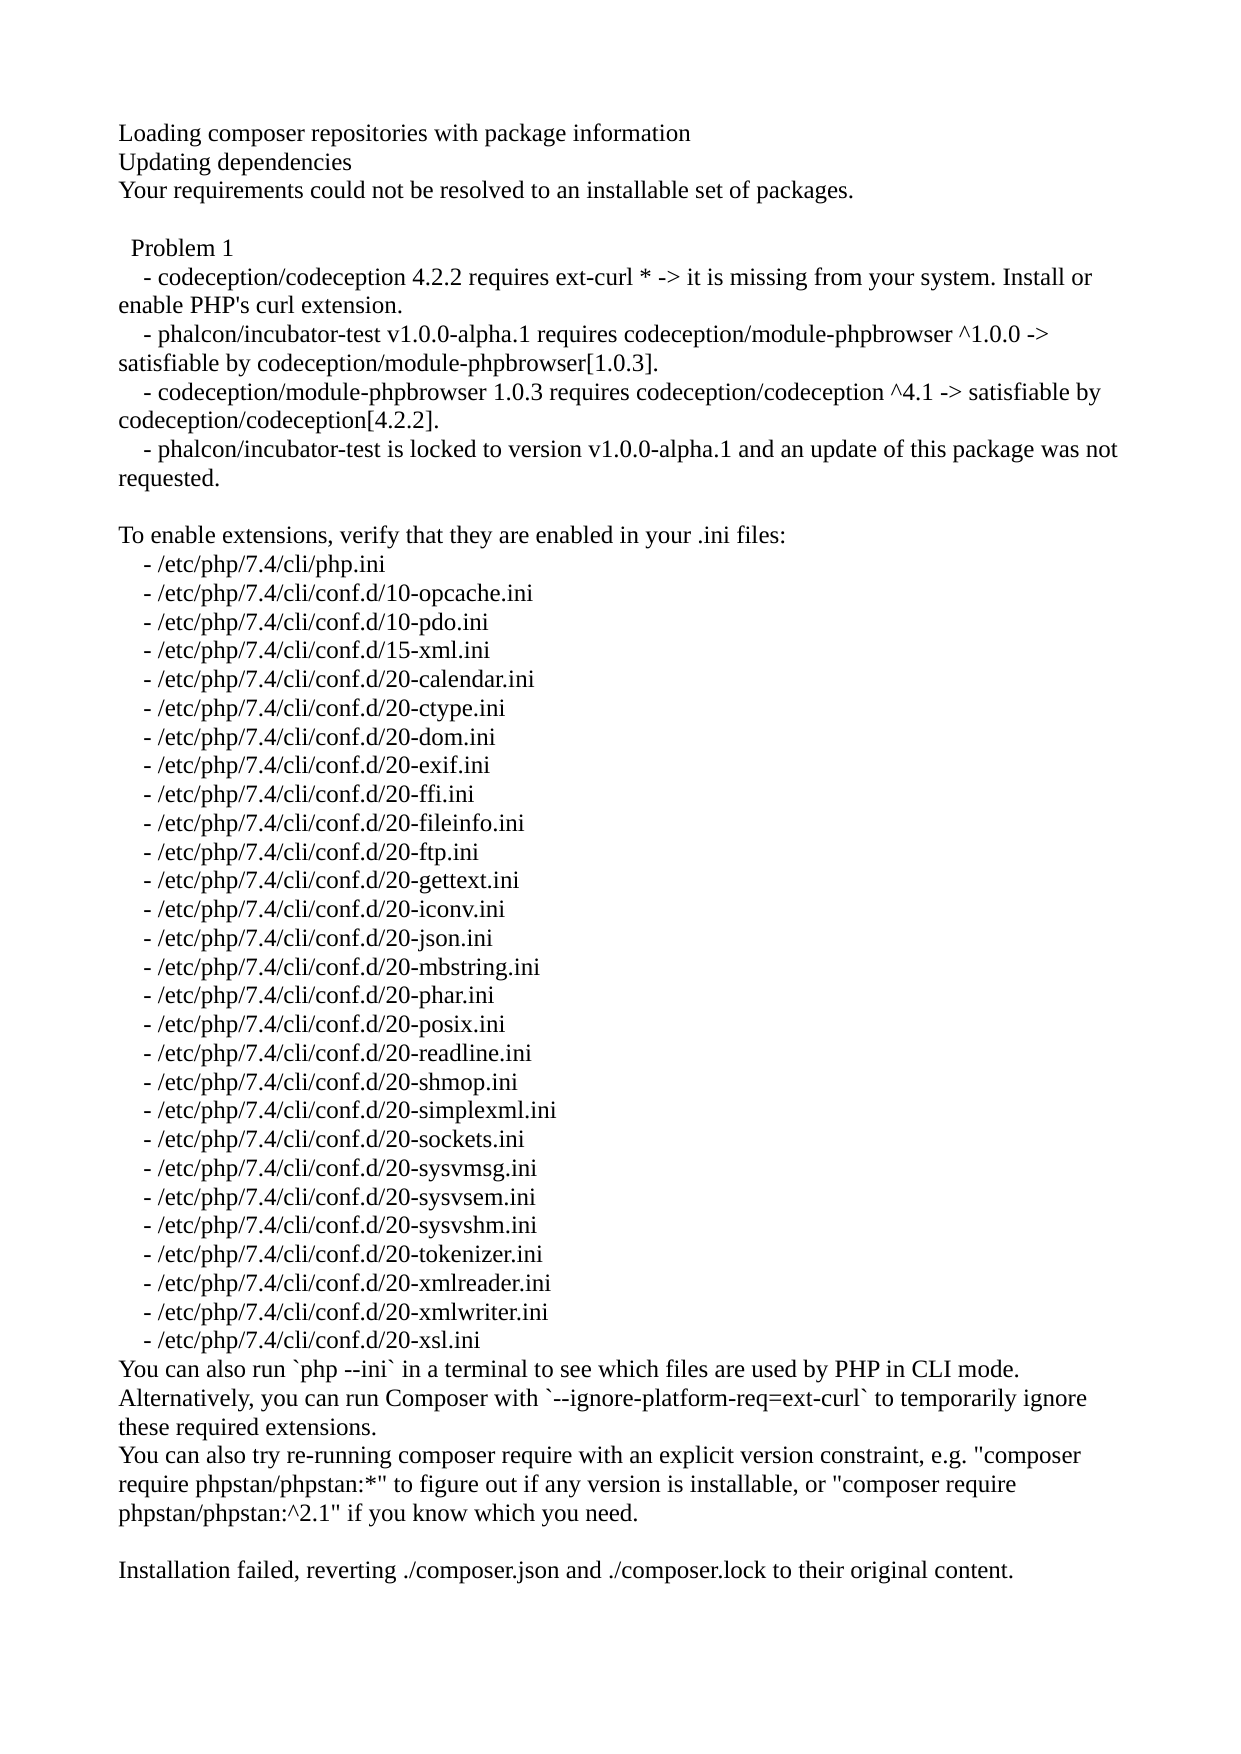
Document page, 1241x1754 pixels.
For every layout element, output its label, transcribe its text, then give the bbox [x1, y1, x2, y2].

text - /etc/php/7.4/cli/conf.d/20-ctype.ini [118, 693, 1122, 722]
text - /etc/php/7.4/cli/conf.d/20-dom.ini [118, 722, 1122, 751]
text - /etc/php/7.4/cli/conf.d/20-exif.ini [118, 751, 1122, 779]
text - /etc/php/7.4/cli/conf.d/20-xsl.ini [118, 1326, 1122, 1354]
text - codeception/module-phpbrowser 1.0.3 requires codeception/codeception ^4.1 -> satisfiable by codeception/codeception[4.2.2]. [118, 377, 1122, 434]
text - /etc/php/7.4/cli/conf.d/20-readline.ini [118, 1038, 1122, 1067]
text - /etc/php/7.4/cli/conf.d/20-simplexml.ini [118, 1096, 1122, 1124]
text - /etc/php/7.4/cli/conf.d/20-posix.ini [118, 1009, 1122, 1038]
text - /etc/php/7.4/cli/conf.d/20-gettext.ini [118, 866, 1122, 894]
text - /etc/php/7.4/cli/conf.d/20-sockets.ini [118, 1124, 1122, 1153]
text - codeception/codeception 4.2.2 requires ext-curl * -> it is missing from your system. Install or enable PHP's curl extension. [118, 262, 1122, 319]
text You can also try re-running composer require with an explicit version constraint, e.g. "composer require phpstan/phpstan:*" to figure out if any version is installable, or "composer require phpstan/phpstan:^2.1" if you know which you need. [118, 1441, 1122, 1527]
text Installation failed, reverting ./composer.json and ./composer.lock to their original content. [118, 1556, 1122, 1584]
text - /etc/php/7.4/cli/conf.d/15-xml.ini [118, 636, 1122, 664]
text To enable extensions, verify that they are enabled in your .ini files: [118, 521, 1122, 549]
text - /etc/php/7.4/cli/conf.d/20-json.ini [118, 923, 1122, 952]
text - /etc/php/7.4/cli/conf.d/20-tokenizer.ini [118, 1239, 1122, 1268]
text Updating dependencies [118, 147, 1122, 176]
text - /etc/php/7.4/cli/conf.d/20-fileinfo.ini [118, 808, 1122, 837]
text - /etc/php/7.4/cli/conf.d/20-shmop.ini [118, 1067, 1122, 1096]
text - /etc/php/7.4/cli/conf.d/20-xmlreader.ini [118, 1268, 1122, 1297]
text - /etc/php/7.4/cli/conf.d/10-pdo.ini [118, 607, 1122, 636]
text - /etc/php/7.4/cli/conf.d/10-opcache.ini [118, 578, 1122, 607]
text - /etc/php/7.4/cli/conf.d/20-sysvmsg.ini [118, 1153, 1122, 1182]
text You can also run `php --ini` in a terminal to see which files are used by PHP in CLI mode. [118, 1354, 1122, 1383]
text - /etc/php/7.4/cli/conf.d/20-phar.ini [118, 981, 1122, 1009]
text Your requirements could not be resolved to an installable set of packages. [118, 176, 1122, 204]
text Loading composer repositories with package information [118, 118, 1122, 147]
text - /etc/php/7.4/cli/conf.d/20-mbstring.ini [118, 952, 1122, 981]
text - /etc/php/7.4/cli/conf.d/20-sysvshm.ini [118, 1211, 1122, 1239]
text - /etc/php/7.4/cli/conf.d/20-calendar.ini [118, 664, 1122, 693]
text - phalcon/incubator-test is locked to version v1.0.0-alpha.1 and an update of this package was not requested. [118, 434, 1122, 492]
text Alternatively, you can run Composer with `--ignore-platform-req=ext-curl` to temporarily ignore these required extensions. [118, 1383, 1122, 1441]
text - /etc/php/7.4/cli/conf.d/20-iconv.ini [118, 894, 1122, 923]
text Problem 1 [118, 233, 1122, 262]
text - /etc/php/7.4/cli/conf.d/20-sysvsem.ini [118, 1182, 1122, 1211]
text - /etc/php/7.4/cli/conf.d/20-ftp.ini [118, 837, 1122, 866]
text - /etc/php/7.4/cli/php.ini [118, 549, 1122, 578]
text - /etc/php/7.4/cli/conf.d/20-xmlwriter.ini [118, 1297, 1122, 1326]
text - /etc/php/7.4/cli/conf.d/20-ffi.ini [118, 779, 1122, 808]
text - phalcon/incubator-test v1.0.0-alpha.1 requires codeception/module-phpbrowser ^1.0.0 -> satisfiable by codeception/module-phpbrowser[1.0.3]. [118, 319, 1122, 377]
